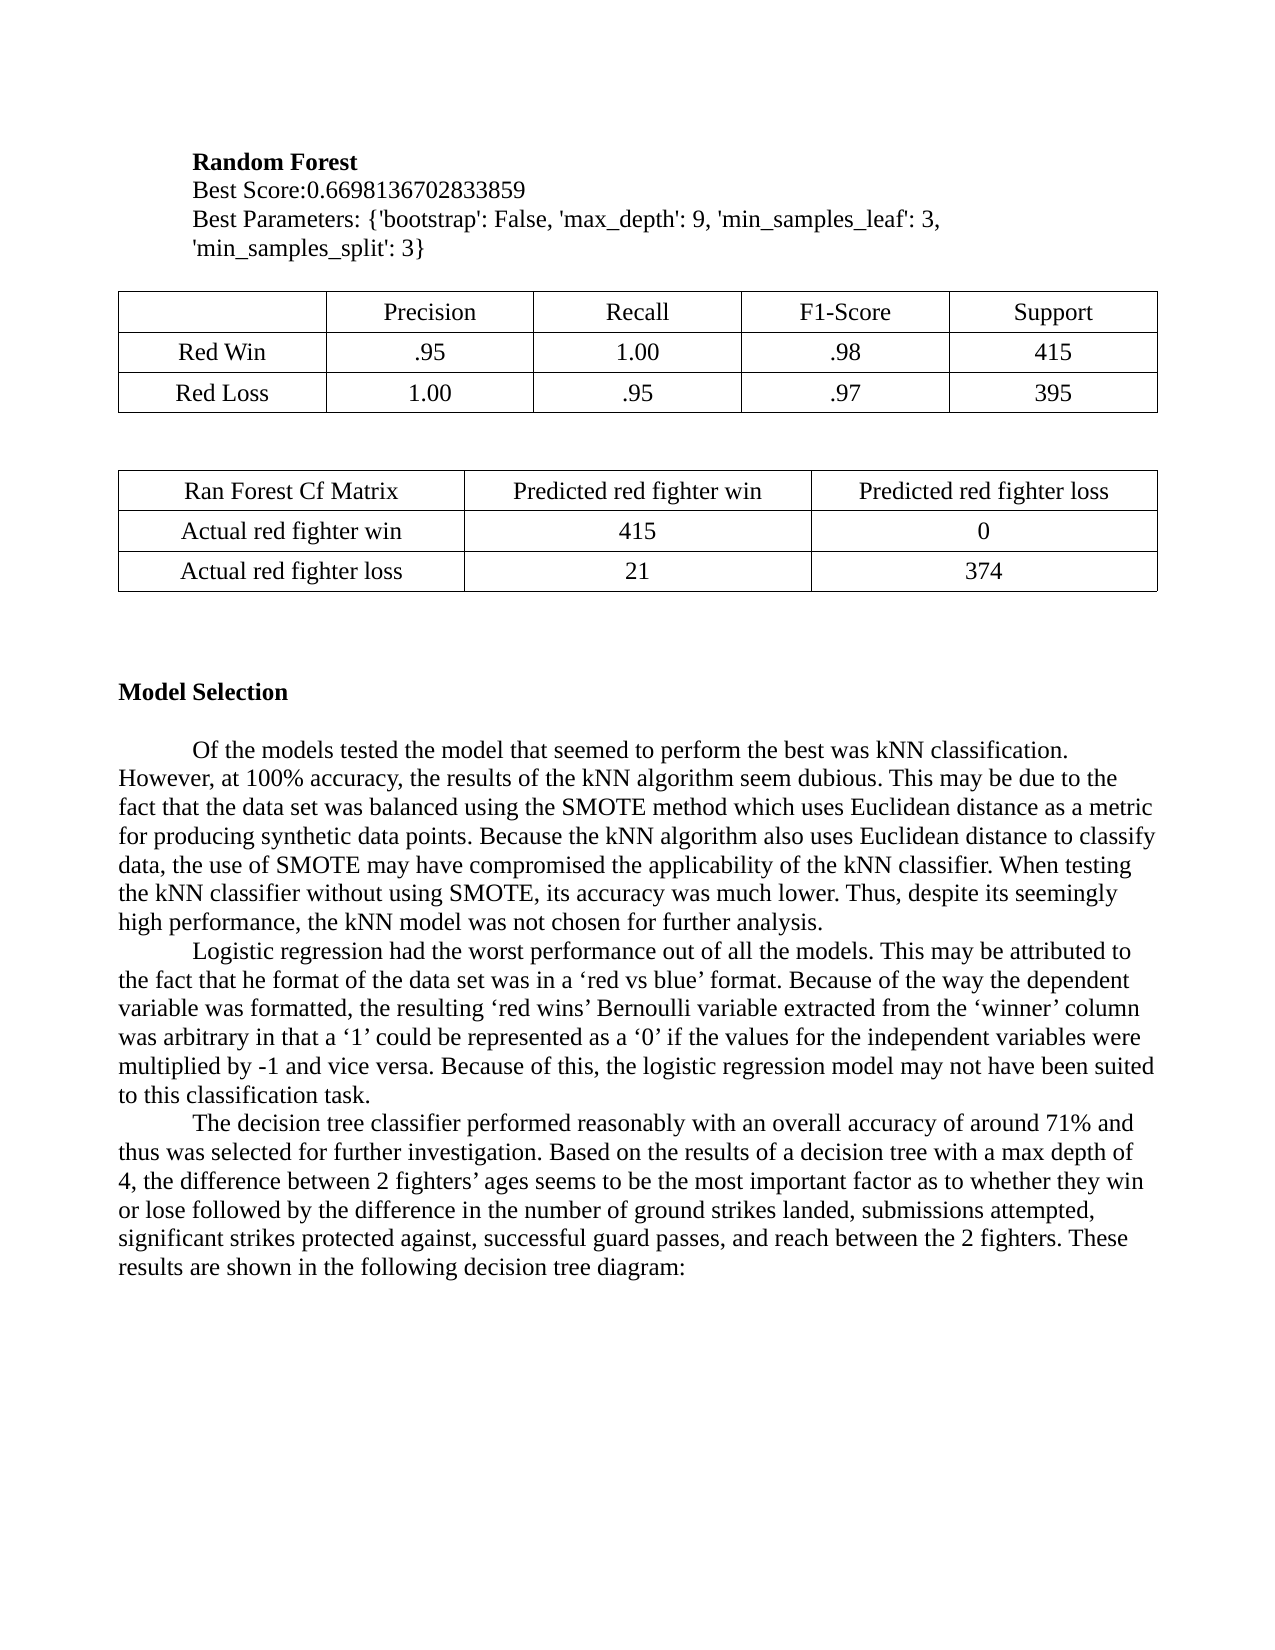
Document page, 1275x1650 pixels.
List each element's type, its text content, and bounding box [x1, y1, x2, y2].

table_header [119, 292, 326, 332]
table_cell Actual red fighter win [119, 511, 464, 551]
table_cell .95 [534, 373, 741, 412]
table_cell 21 [465, 552, 811, 591]
table_cell .97 [742, 373, 949, 412]
table_cell 374 [812, 552, 1157, 591]
text Logistic regression had the worst performance out of all the models. This may be attributed to the fact that he format of the data set was in a ‘red vs blue’ format. Because of the way the dependent variable was formatted, the resulting ‘red wins’ Bernoulli variable extracted from the ‘winner’ column was arbitrary in that a ‘1’ could be represented as a ‘0’ if the values for the independent variables were multiplied by -1 and vice versa. Because of this, the logistic regression model may not have been suited to this classification task. [118, 936, 1157, 1108]
table_header Predicted red fighter loss [812, 471, 1157, 510]
table_header Predicted red fighter win [465, 471, 811, 510]
table_cell 1.00 [327, 373, 533, 412]
text Best Parameters: {'bootstrap': False, 'max_depth': 9, 'min_samples_leaf': 3, 'min_samples_split': 3} [118, 204, 1157, 262]
table_cell .98 [742, 333, 949, 372]
table_header Precision [327, 292, 533, 332]
table_cell Red Loss [119, 373, 326, 412]
table_header F1-Score [742, 292, 949, 332]
text Random Forest [118, 147, 1157, 176]
table_header Support [950, 292, 1157, 332]
table_cell 415 [950, 333, 1157, 372]
text Of the models tested the model that seemed to perform the best was kNN classification. However, at 100% accuracy, the results of the kNN algorithm seem dubious. This may be due to the fact that the data set was balanced using the SMOTE method which uses Euclidean distance as a metric for producing synthetic data points. Because the kNN algorithm also uses Euclidean distance to classify data, the use of SMOTE may have compromised the applicability of the kNN classifier. When testing the kNN classifier without using SMOTE, its accuracy was much lower. Thus, despite its seemingly high performance, the kNN model was not chosen for further analysis. [118, 735, 1157, 936]
text Model Selection [118, 677, 1157, 706]
table_cell 1.00 [534, 333, 741, 372]
table_cell 0 [812, 511, 1157, 551]
table_header Ran Forest Cf Matrix [119, 471, 464, 510]
table_cell 415 [465, 511, 811, 551]
table_cell Red Win [119, 333, 326, 372]
table_cell Actual red fighter loss [119, 552, 464, 591]
table_cell .95 [327, 333, 533, 372]
table_header Recall [534, 292, 741, 332]
table_cell 395 [950, 373, 1157, 412]
text Best Score:0.6698136702833859 [118, 176, 1157, 204]
text The decision tree classifier performed reasonably with an overall accuracy of around 71% and thus was selected for further investigation. Based on the results of a decision tree with a max depth of 4, the difference between 2 fighters’ ages seems to be the most important factor as to whether they win or lose followed by the difference in the number of ground strikes landed, submissions attempted, significant strikes protected against, successful guard passes, and reach between the 2 fighters. These results are shown in the following decision tree diagram: [118, 1108, 1157, 1281]
